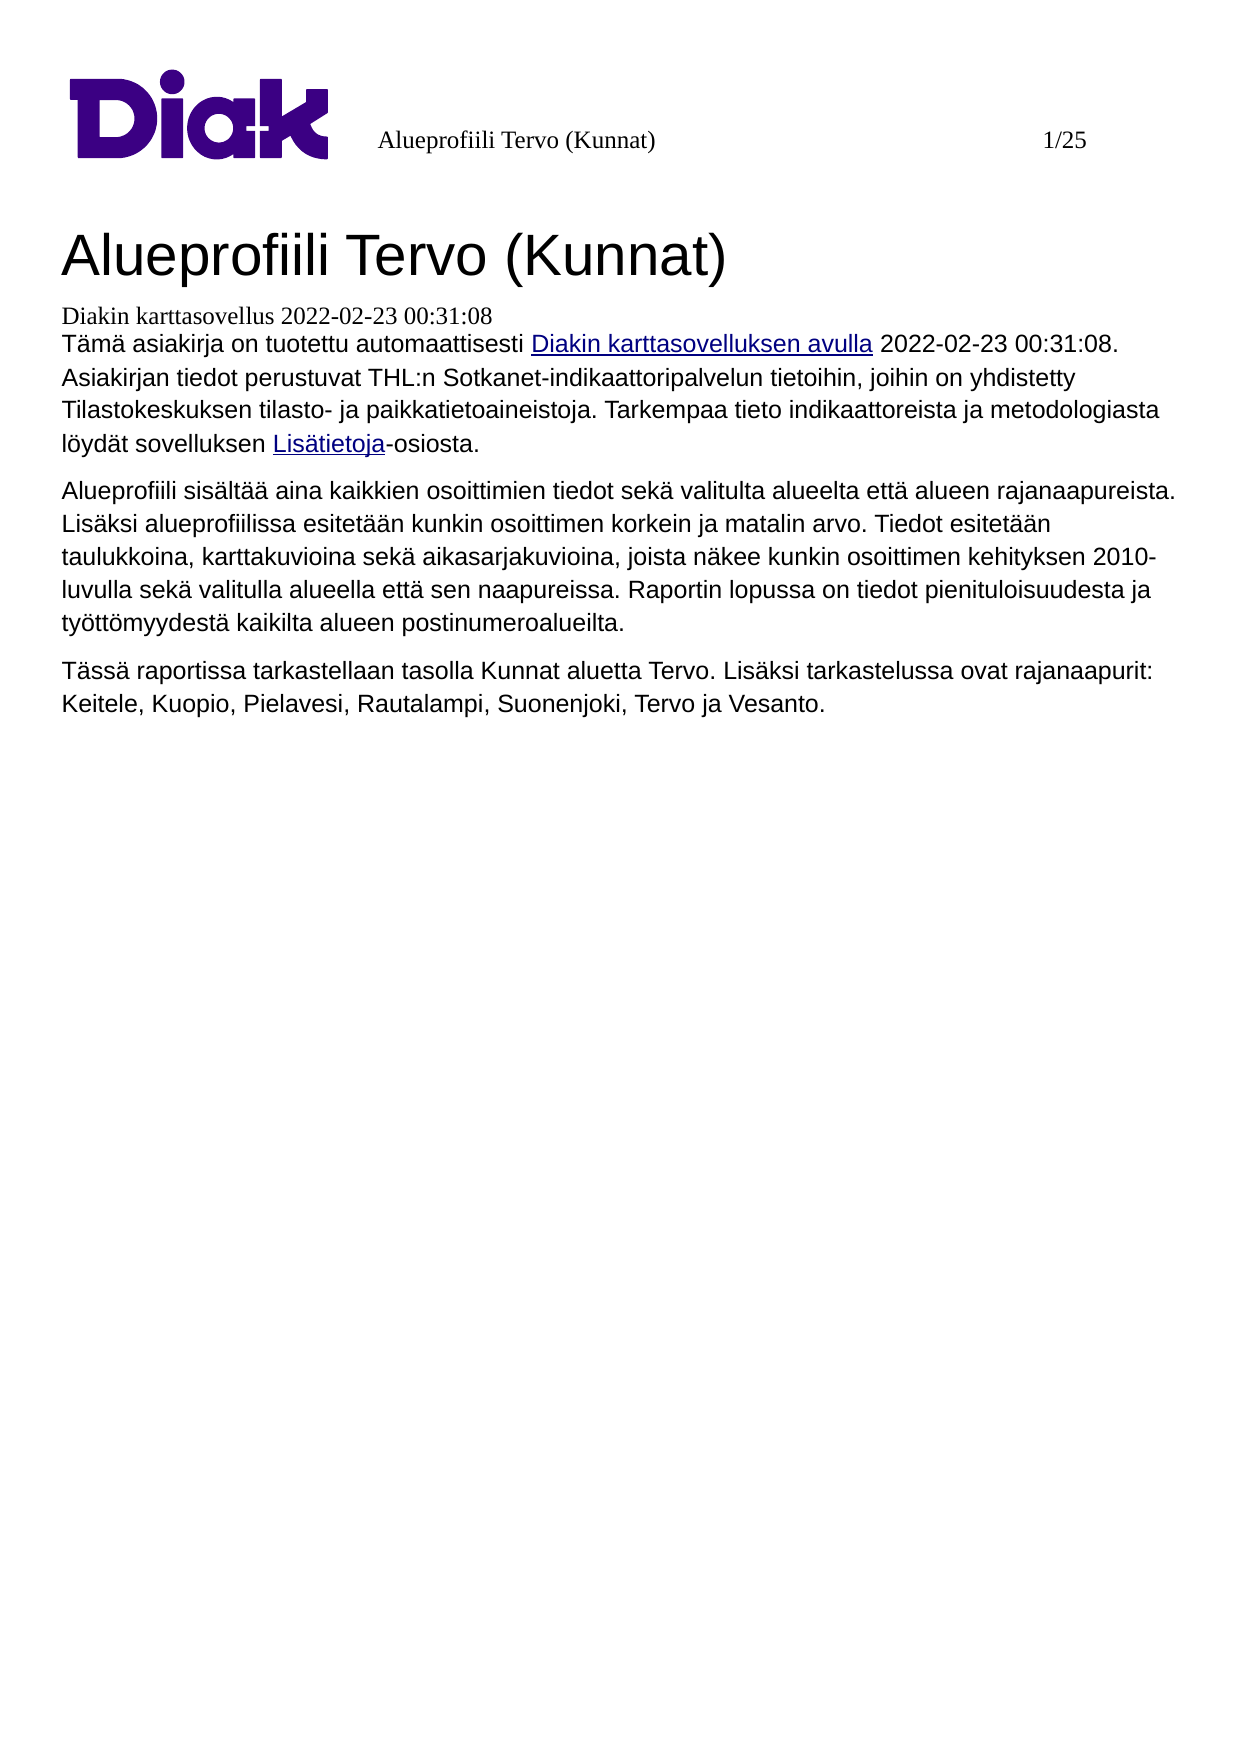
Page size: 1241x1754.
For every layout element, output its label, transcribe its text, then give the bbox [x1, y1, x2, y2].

text Tämä asiakirja on tuotettu automaattisesti Diakin karttasovelluksen avulla 2022-02-23 00:31:08. Asiakirjan tiedot perustuvat THL:n Sotkanet-indikaattoripalvelun tietoihin, joihin on yhdistetty Tilastokeskuksen tilasto- ja paikkatietoaineistoja. Tarkempaa tieto indikaattoreista ja metodologiasta löydät sovelluksen Lisätietoja-osiosta. [61, 329, 1179, 457]
text Alueprofiili sisältää aina kaikkien osoittimien tiedot sekä valitulta alueelta että alueen rajanaapureista. Lisäksi alueprofiilissa esitetään kunkin osoittimen korkein ja matalin arvo. Tiedot esitetään taulukkoina, karttakuvioina sekä aikasarjakuvioina, joista näkee kunkin osoittimen kehityksen 2010-luvulla sekä valitulla alueella että sen naapureissa. Raportin lopussa on tiedot pienituloisuudesta ja työttömyydestä kaikilta alueen postinumeroalueilta. [61, 476, 1179, 637]
title Alueprofiili Tervo (Kunnat) [61, 221, 1179, 288]
text Diakin karttasovellus 2022-02-23 00:31:08 [61, 301, 1179, 329]
text Tässä raportissa tarkastellaan tasolla Kunnat aluetta Tervo. Lisäksi tarkastelussa ovat rajanaapurit: Keitele, Kuopio, Pielavesi, Rautalampi, Suonenjoki, Tervo ja Vesanto. [61, 656, 1179, 718]
